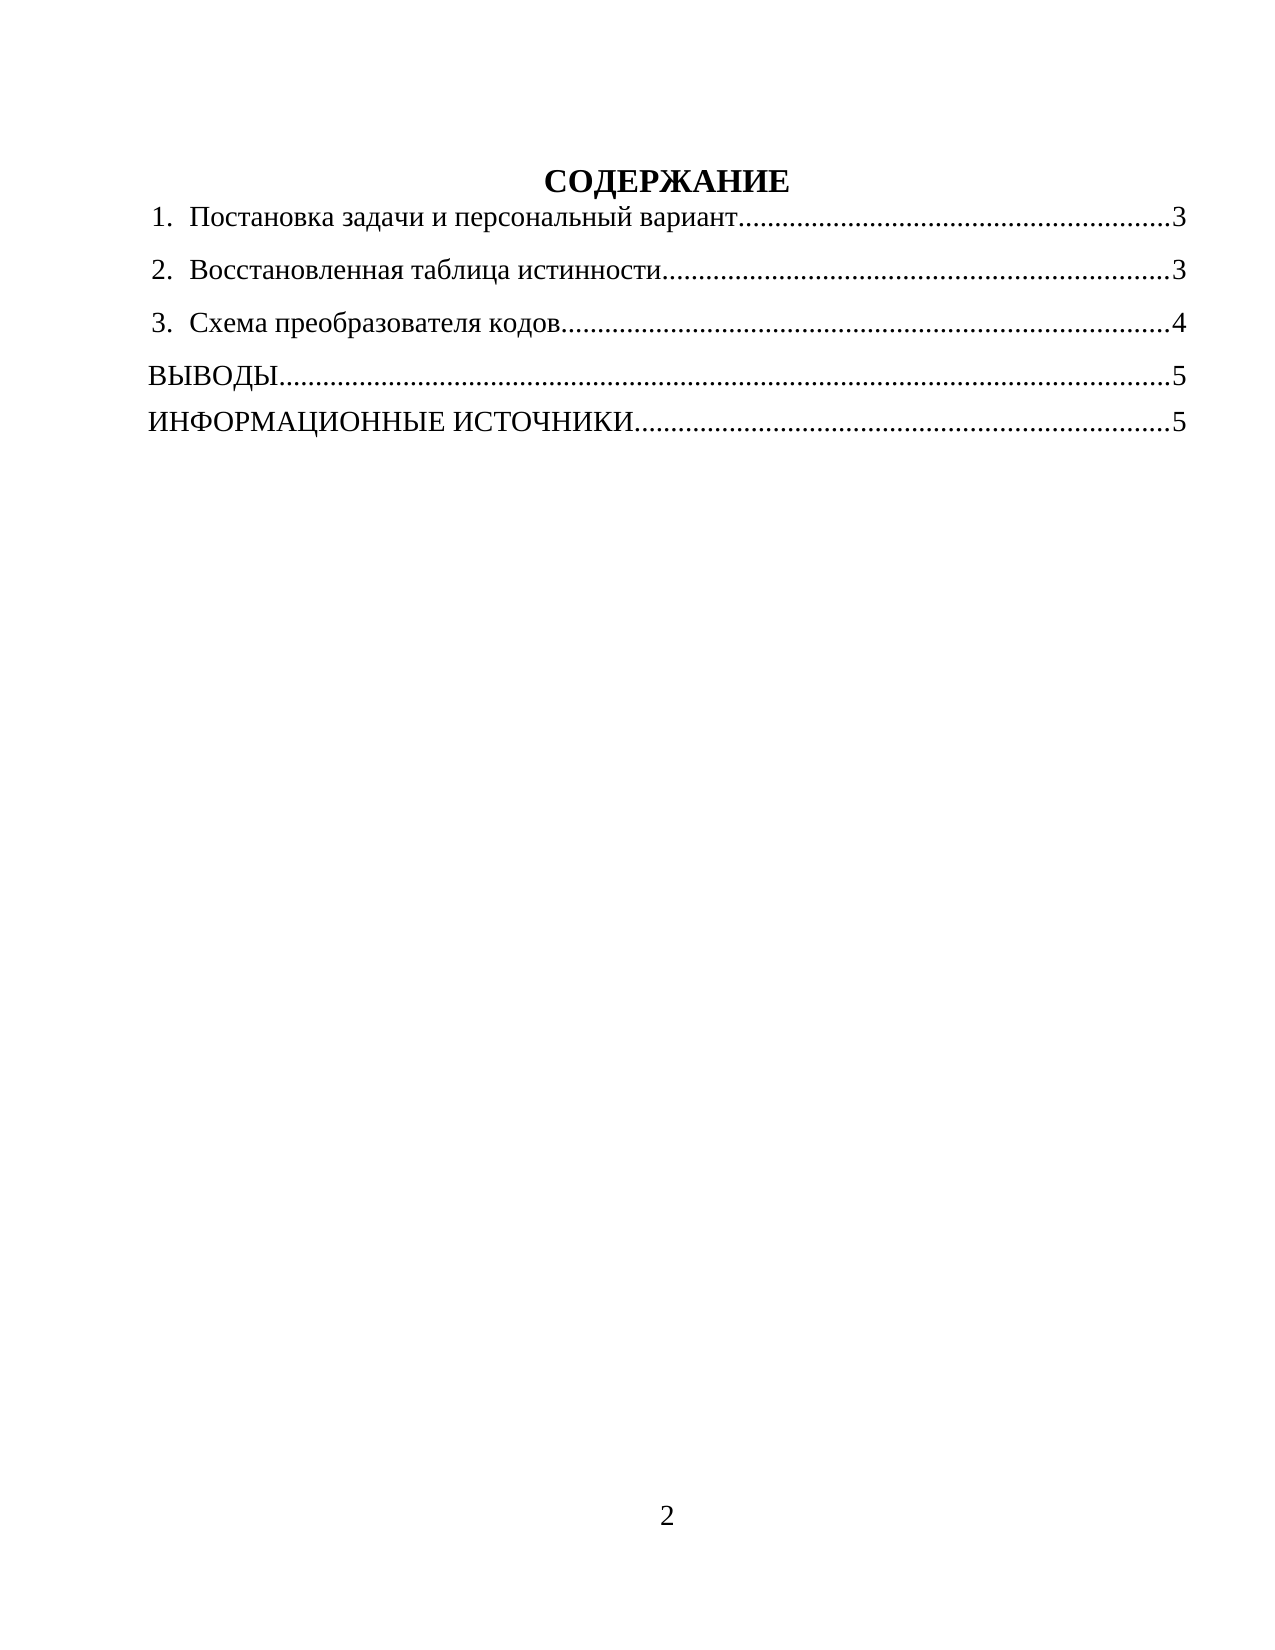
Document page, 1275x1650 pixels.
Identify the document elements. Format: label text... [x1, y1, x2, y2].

subtitle Восстановленная таблица истинности 3 [151, 252, 1186, 286]
subtitle Схема преобразователя кодов 4 [151, 305, 1186, 339]
subtitle Постановка задачи и персональный вариант 3 [151, 199, 1186, 233]
text СОДЕРЖАНИЕ [148, 161, 1186, 199]
subtitle ИНФОРМАЦИОННЫЕ ИСТОЧНИКИ 5 [148, 404, 1186, 438]
subtitle ВЫВОДЫ 5 [148, 358, 1186, 392]
